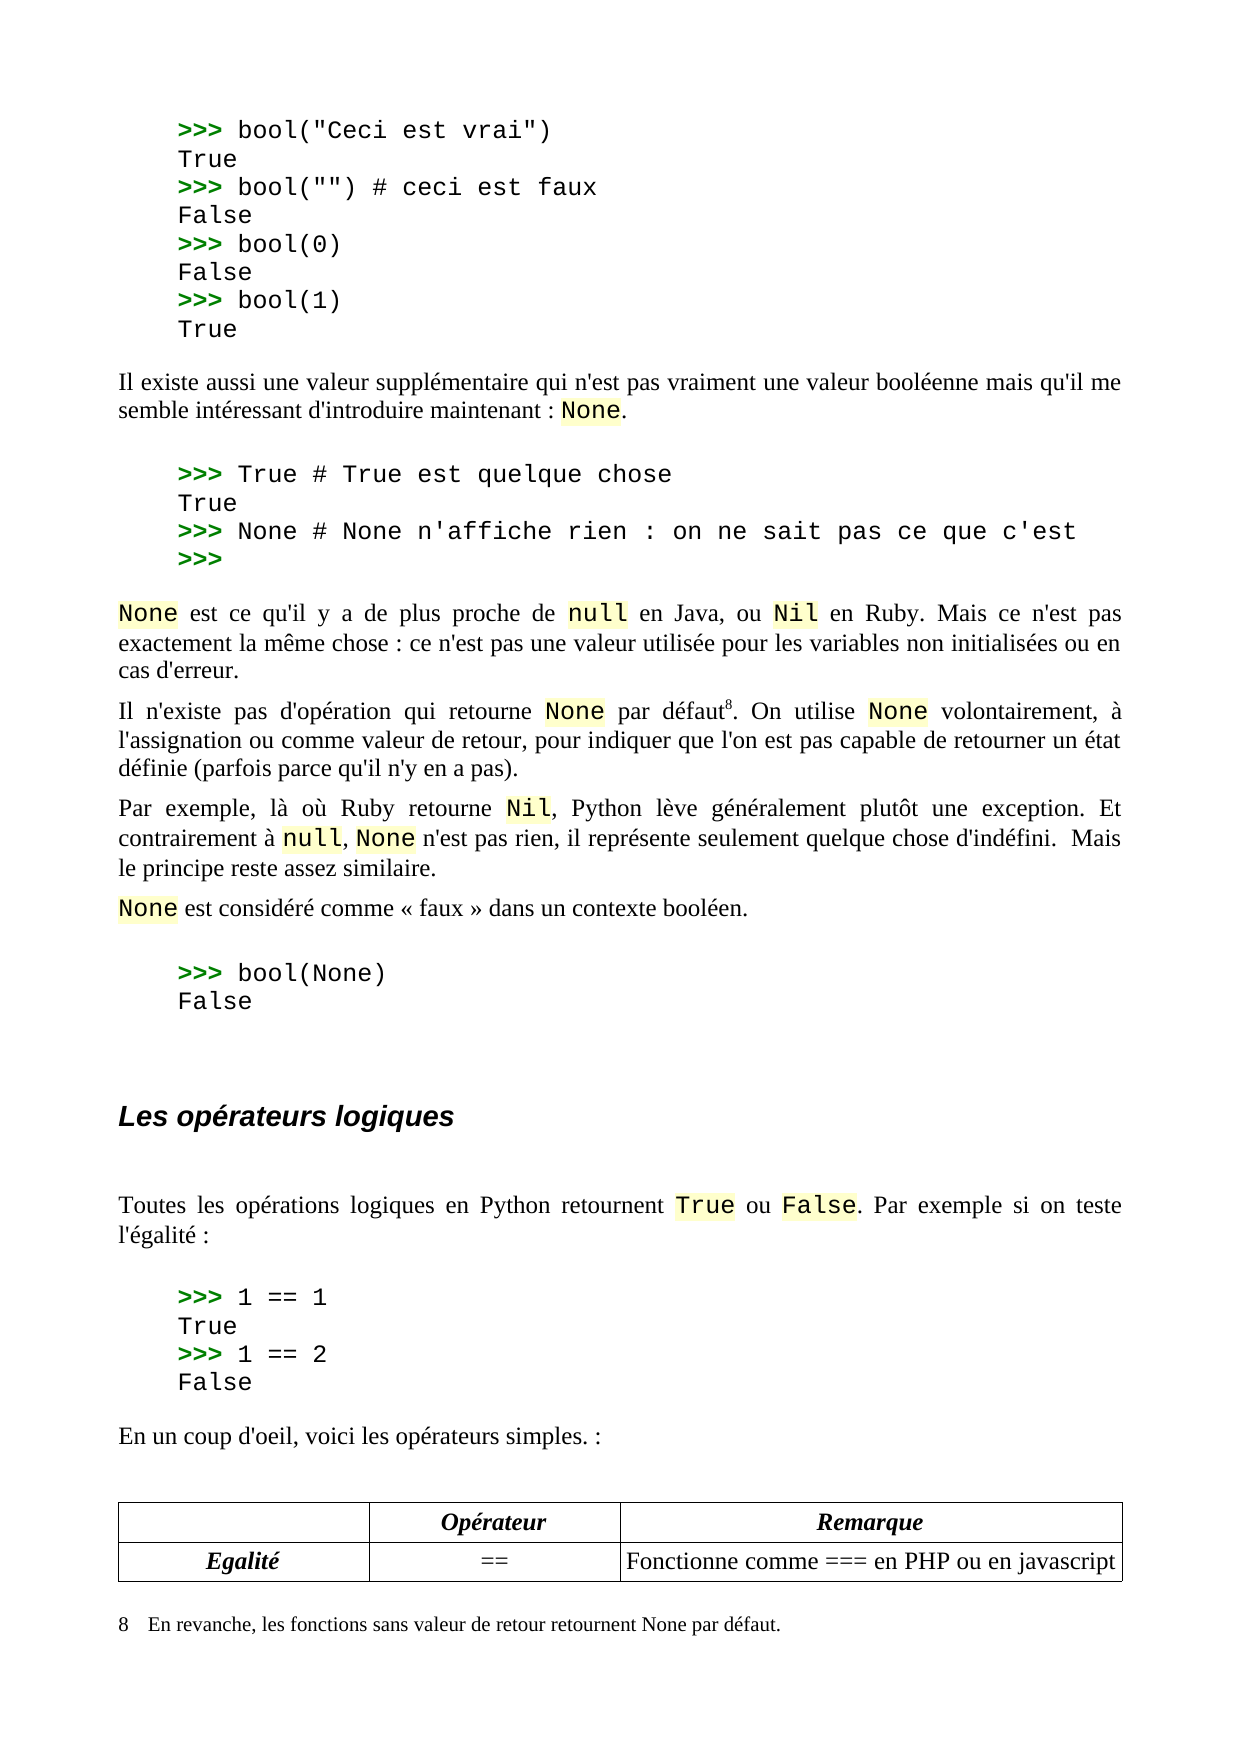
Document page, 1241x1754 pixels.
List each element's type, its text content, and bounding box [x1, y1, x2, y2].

text Il existe aussi une valeur supplémentaire qui n'est pas vraiment une valeur booléenne mais qu'il me semble intéressant d'introduire maintenant : None. [118, 368, 1122, 426]
subtitle Les opérateurs logiques [118, 1099, 1122, 1132]
text >>> bool(None) False [177, 960, 1122, 1017]
text >>> bool("Ceci est vrai") True >>> bool("") # ceci est faux False >>> bool(0) False >>> bool(1) True [177, 118, 1122, 345]
text >>> 1 == 1 True >>> 1 == 2 False [177, 1285, 1122, 1398]
text En revanche, les fonctions sans valeur de retour retournent None par défaut. [118, 1613, 1122, 1636]
table_cell Egalité [119, 1543, 369, 1581]
text En un coup d'oeil, voici les opérateurs simples. : [118, 1422, 1122, 1449]
text None est considéré comme « faux » dans un contexte booléen. [118, 894, 1122, 924]
table_cell == [370, 1543, 620, 1581]
text Par exemple, là où Ruby retourne Nil, Python lève généralement plutôt une exception. Et contrairement à null, None n'est pas rien, il représente seulement quelque chose d'indéfini. Mais le principe reste assez similaire. [118, 794, 1122, 882]
table_header Remarque [621, 1503, 1122, 1542]
text Il n'existe pas d'opération qui retourne None par défaut. On utilise None volontairement, à l'assignation ou comme valeur de retour, pour indiquer que l'on est pas capable de retourner un état définie (parfois parce qu'il n'y en a pas). [118, 697, 1122, 782]
table_header [119, 1503, 369, 1542]
text Toutes les opérations logiques en Python retournent True ou False. Par exemple si on teste l'égalité : [118, 1191, 1122, 1249]
table_cell Fonctionne comme === en PHP ou en javascript [621, 1543, 1122, 1581]
table_header Opérateur [370, 1503, 620, 1542]
text >>> True # True est quelque chose True >>> None # None n'affiche rien : on ne sait pas ce que c'est >>> [177, 462, 1122, 575]
text None est ce qu'il y a de plus proche de null en Java, ou Nil en Ruby. Mais ce n'est pas exactement la même chose : ce n'est pas une valeur utilisée pour les variables non initialisées ou en cas d'erreur. [118, 599, 1122, 684]
